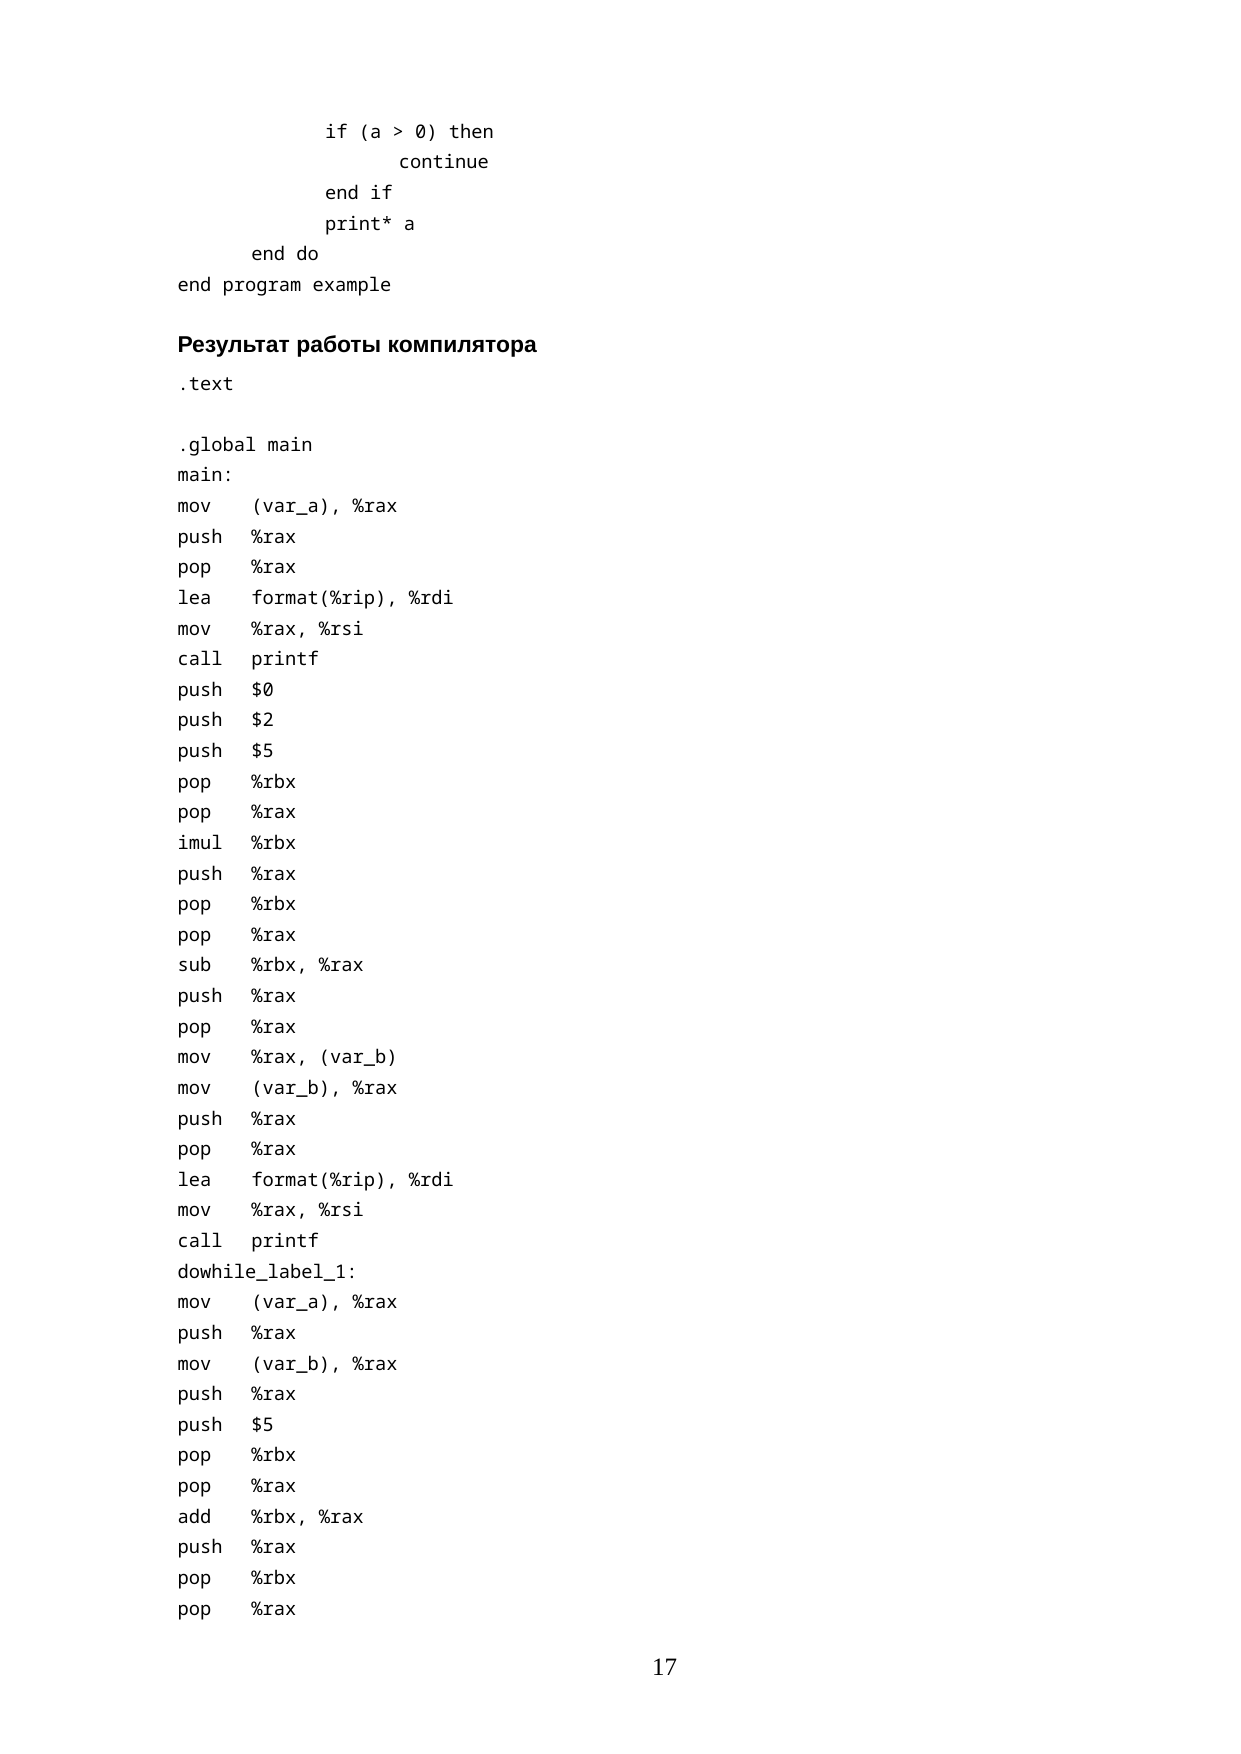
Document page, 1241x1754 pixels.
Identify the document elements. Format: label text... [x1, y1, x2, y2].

text .text .global main main: mov (var_a), %rax push %rax pop %rax lea format(%rip), %rdi mov %rax, %rsi call printf push $0 push $2 push $5 pop %rbx pop %rax imul %rbx push %rax pop %rbx pop %rax sub %rbx, %rax push %rax pop %rax mov %rax, (var_b) mov (var_b), %rax push %rax pop %rax lea format(%rip), %rdi mov %rax, %rsi call printf dowhile_label_1: mov (var_a), %rax push %rax mov (var_b), %rax push %rax push $5 pop %rbx pop %rax add %rbx, %rax push %rax pop %rbx pop %rax [177, 370, 1152, 1620]
text if (a > 0) then continue end if print* a end do end program example [177, 118, 1152, 297]
subtitle Результат работы компилятора [177, 331, 1152, 357]
